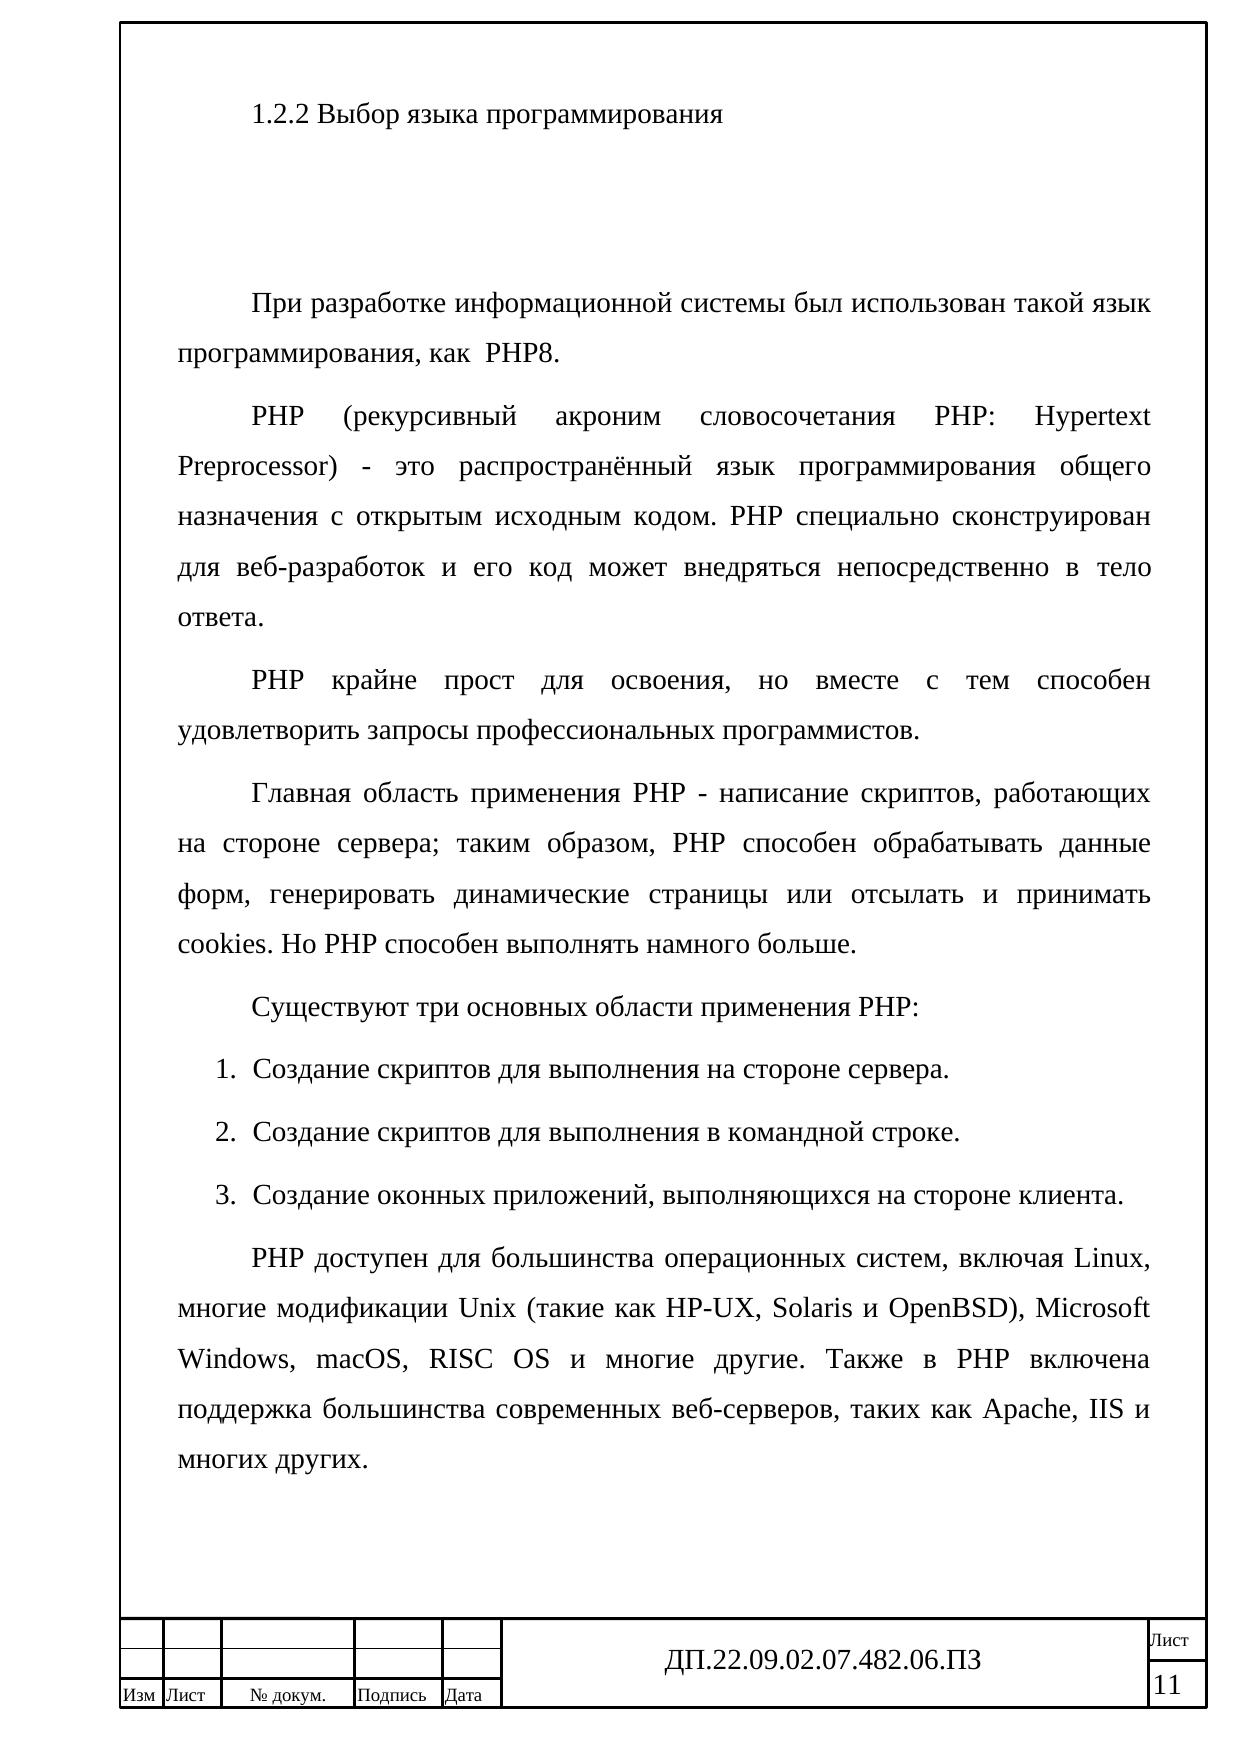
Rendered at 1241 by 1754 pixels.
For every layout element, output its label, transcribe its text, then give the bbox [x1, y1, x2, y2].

list Создание скриптов для выполнения в командной строке. [215, 1114, 1152, 1148]
list Создание скриптов для выполнения на стороне сервера. [215, 1052, 1152, 1085]
list Создание оконных приложений, выполняющихся на стороне клиента. [215, 1177, 1152, 1211]
subtitle Выбор языка программирования [251, 96, 1152, 130]
text При разработке информационной системы был использован такой язык программирования, как PHP8. [177, 285, 1152, 369]
text PHP доступен для большинства операционных систем, включая Linux, многие модификации Unix (такие как HP-UX, Solaris и OpenBSD), Microsoft Windows, macOS, RISC OS и многие другие. Также в PHP включена поддержка большинства современных веб-серверов, таких как Apache, IIS и многих других. [177, 1240, 1152, 1475]
text PHP крайне прост для освоения, но вместе с тем способен удовлетворить запросы профессиональных программистов. [177, 662, 1152, 746]
text PHP (рекурсивный акроним словосочетания PHP: Hypertext Preprocessor) - это распространённый язык программирования общего назначения с открытым исходным кодом. PHP специально сконструирован для веб-разработок и его код может внедряться непосредственно в тело ответа. [177, 398, 1152, 633]
text Существуют три основных области применения PHP: [177, 989, 1152, 1022]
text Главная область применения PHP - написание скриптов, работающих на стороне сервера; таким образом, PHP способен обрабатывать данные форм, генерировать динамические страницы или отсылать и принимать cookies. Но PHP способен выполнять намного больше. [177, 775, 1152, 959]
